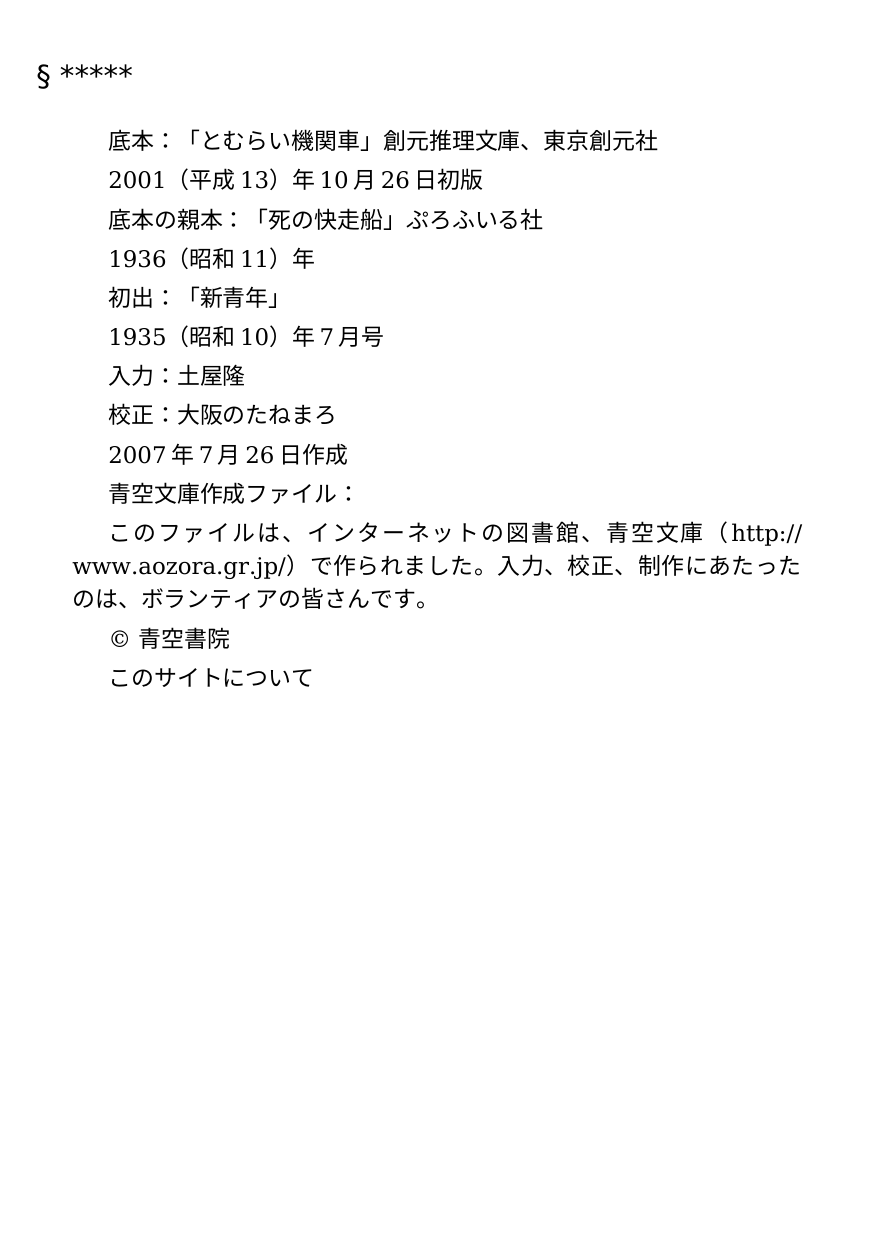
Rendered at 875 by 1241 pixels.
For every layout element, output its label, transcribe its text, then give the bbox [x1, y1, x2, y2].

text 2001（平成13）年10月26日初版 [72, 162, 802, 196]
text 校正：大阪のたねまろ [72, 397, 802, 431]
text 2007年7月26日作成 [72, 437, 802, 470]
text このファイルは、インターネットの図書館、青空文庫（http://www.aozora.gr.jp/）で作られました。入力、校正、制作にあたったのは、ボランティアの皆さんです。 [72, 515, 802, 614]
text 青空文庫作成ファイル： [72, 476, 802, 509]
text 入力：土屋隆 [72, 358, 802, 391]
text このサイトについて [72, 660, 802, 693]
text 1936（昭和11）年 [72, 241, 802, 274]
text 底本の親本：「死の快走船」ぷろふいる社 [72, 202, 802, 235]
text 初出：「新青年」 [72, 280, 802, 313]
subtitle § ***** [36, 60, 838, 94]
text 底本：「とむらい機関車」創元推理文庫、東京創元社 [72, 123, 802, 156]
text © 青空書院 [72, 621, 802, 654]
text 1935（昭和10）年7月号 [72, 319, 802, 352]
